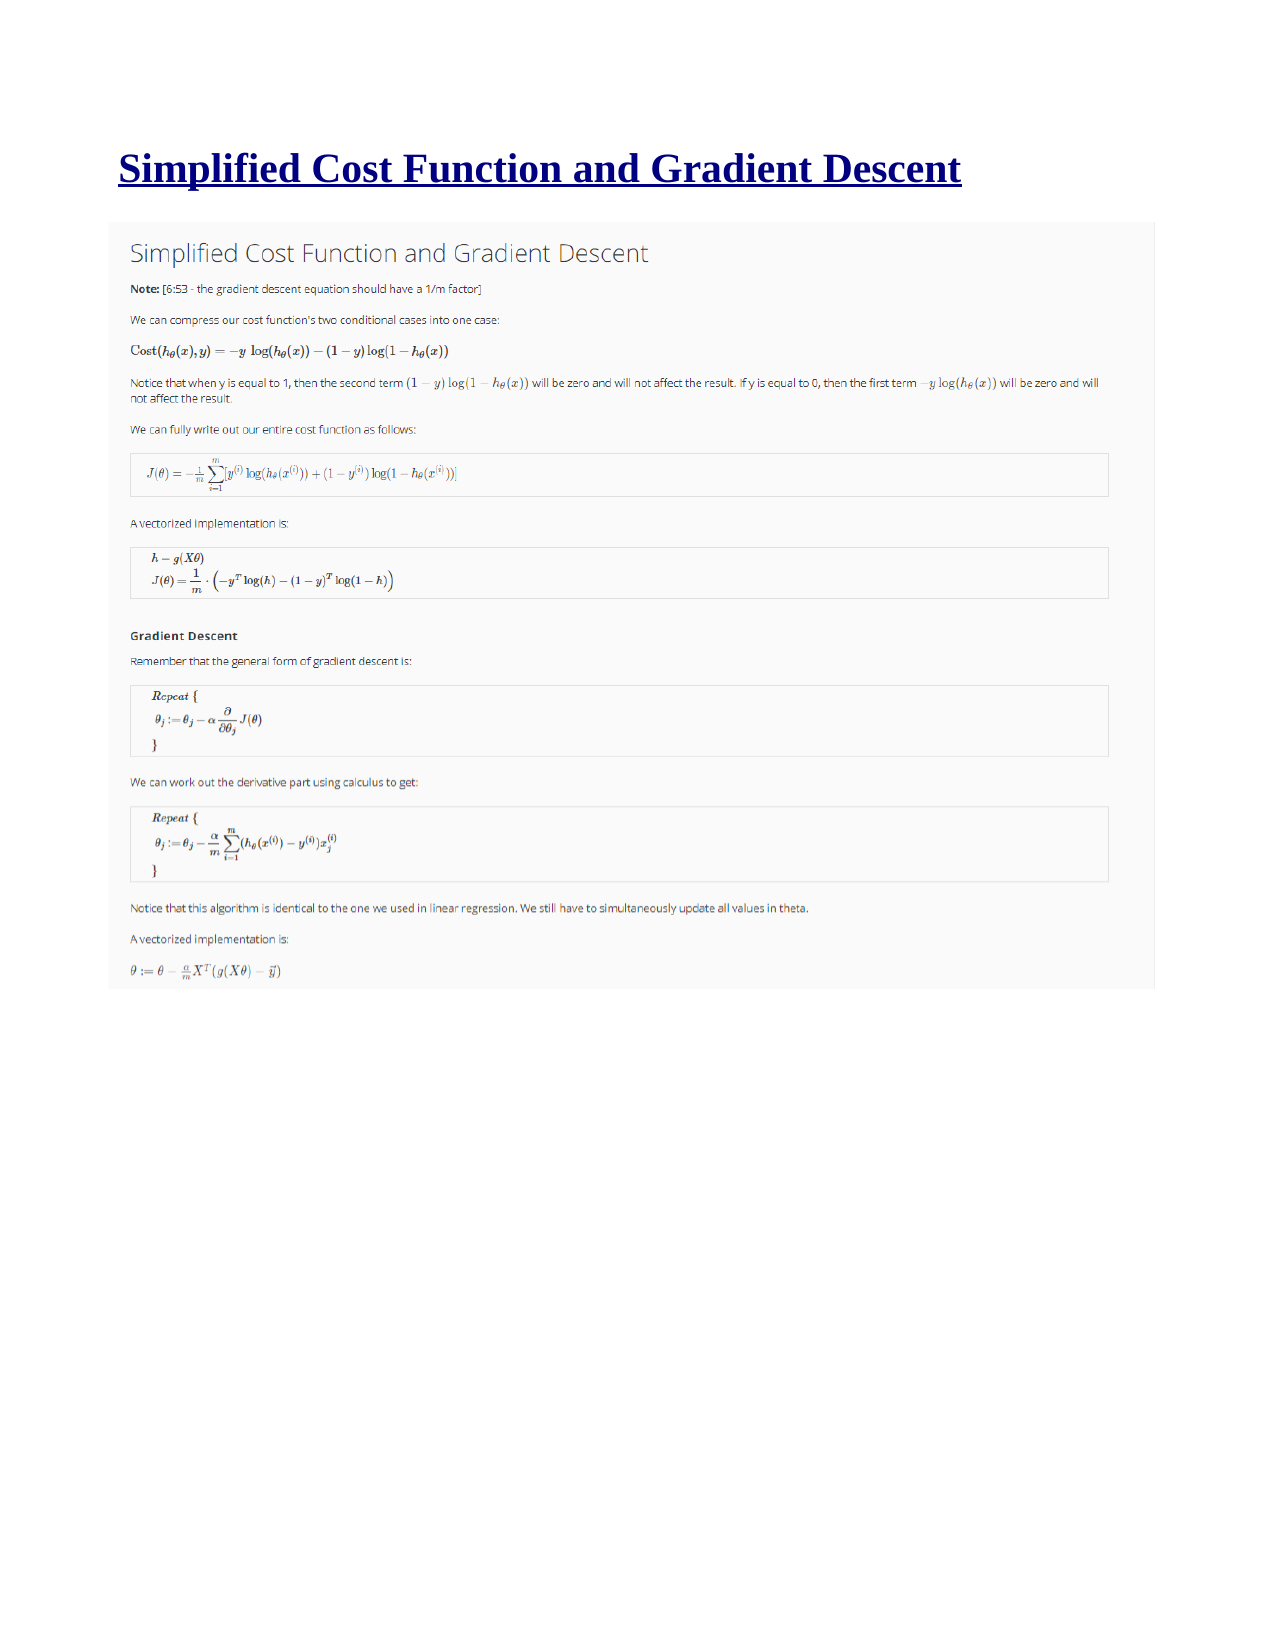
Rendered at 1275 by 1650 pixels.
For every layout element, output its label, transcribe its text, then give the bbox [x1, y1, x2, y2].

picture [108, 222, 1168, 989]
subtitle Simplified Cost Function and Gradient Descent [118, 143, 1157, 191]
